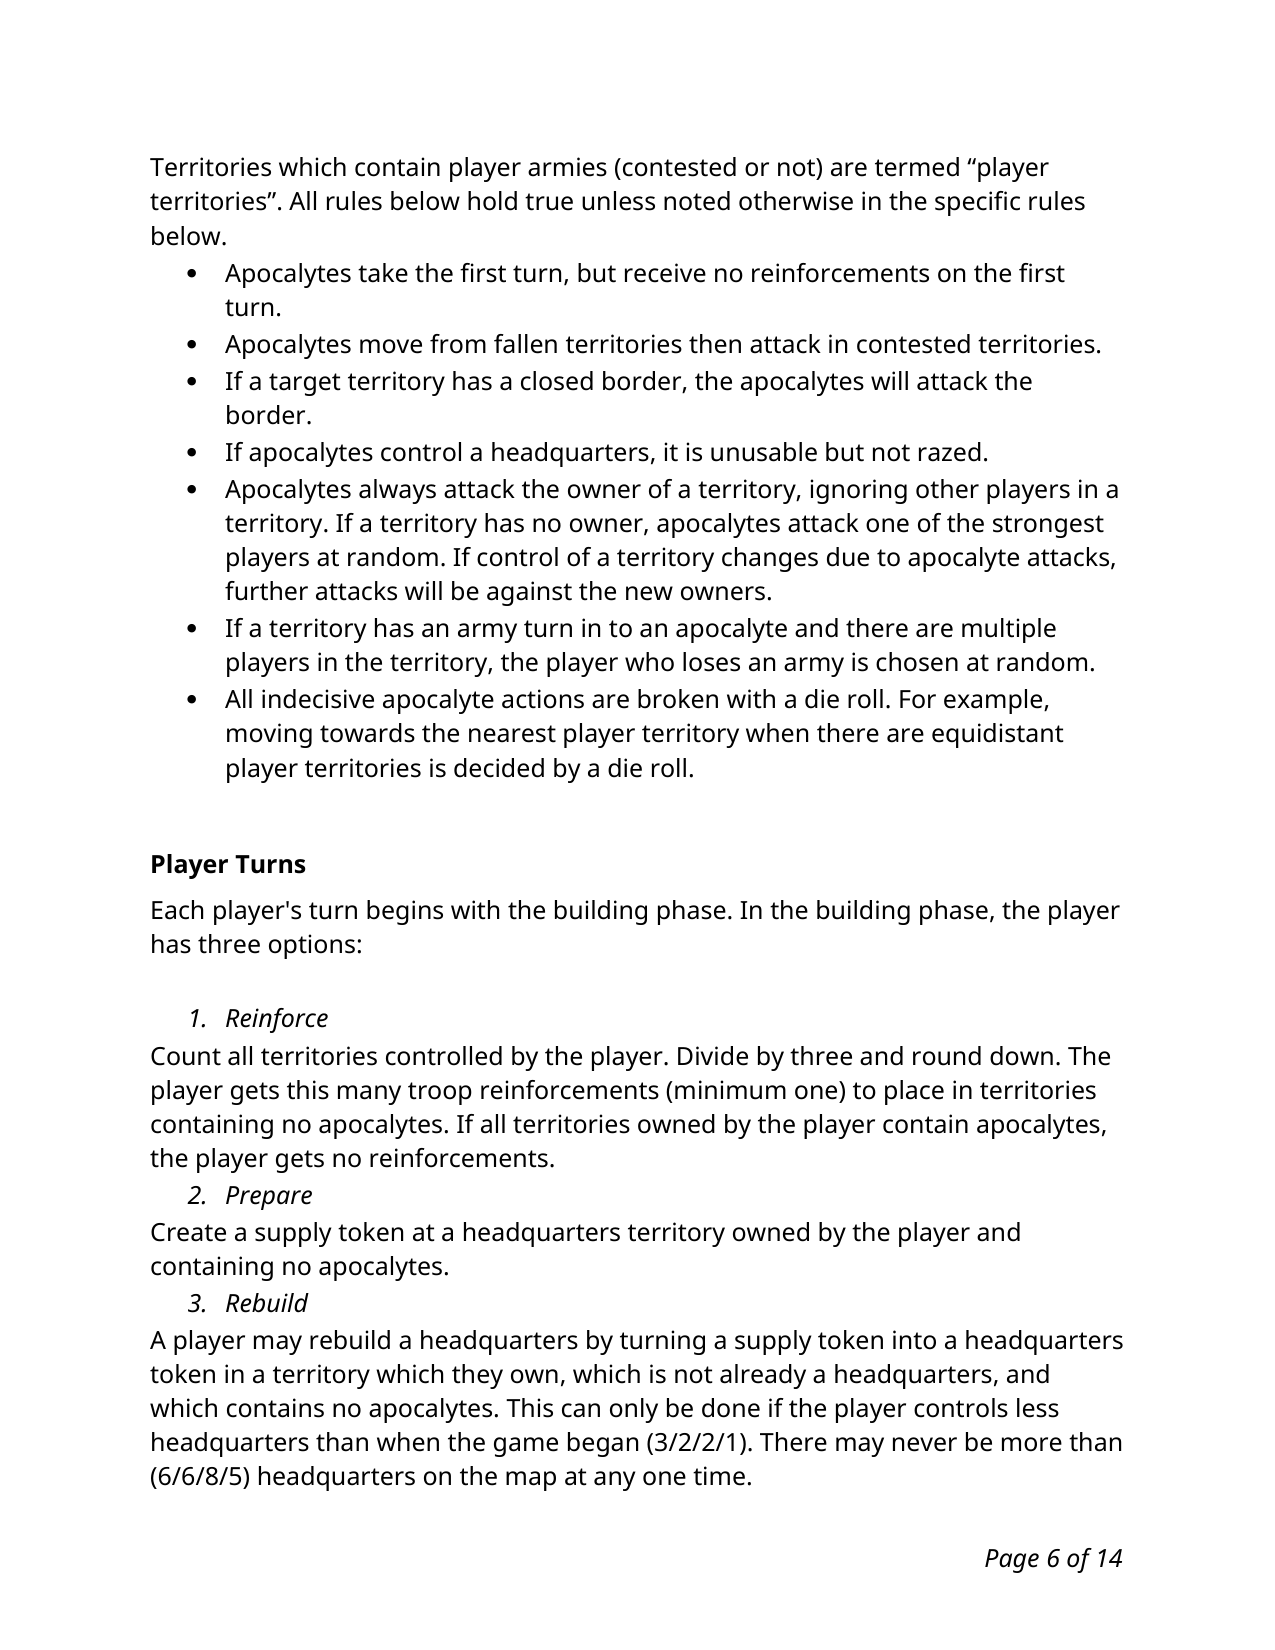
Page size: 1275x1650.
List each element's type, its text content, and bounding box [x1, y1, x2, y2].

text Each player's turn begins with the building phase. In the building phase, the player has three options: [150, 893, 1125, 961]
list If a territory has an army turn in to an apocalyte and there are multiple players in the territory, the player who loses an army is chosen at random. [187, 611, 1125, 679]
list Rebuild [187, 1286, 1125, 1320]
list All indecisive apocalyte actions are broken with a die roll. For example, moving towards the nearest player territory when there are equidistant player territories is decided by a die roll. [187, 682, 1125, 784]
list Apocalytes move from fallen territories then attack in contested territories. [187, 326, 1125, 360]
list Prepare [187, 1177, 1125, 1212]
list If a target territory has a closed border, the apocalytes will attack the border. [187, 363, 1125, 432]
subtitle Player Turns [150, 846, 1125, 880]
text Create a supply token at a headquarters territory owned by the player and containing no apocalytes. [150, 1214, 1125, 1283]
text Territories which contain player armies (contested or not) are termed “player territories”. All rules below hold true unless noted otherwise in the specific rules below. [150, 150, 1125, 252]
list Apocalytes always attack the owner of a territory, ignoring other players in a territory. If a territory has no owner, apocalytes attack one of the strongest players at random. If control of a territory changes due to apocalyte attacks, further attacks will be against the new owners. [187, 472, 1125, 608]
text Count all territories controlled by the player. Divide by three and round down. The player gets this many troop reinforcements (minimum one) to place in territories containing no apocalytes. If all territories owned by the player contain apocalytes, the player gets no reinforcements. [150, 1038, 1125, 1174]
list If apocalytes control a headquarters, it is unusable but not razed. [187, 434, 1125, 469]
text A player may rebuild a headquarters by turning a supply token into a headquarters token in a territory which they own, which is not already a headquarters, and which contains no apocalytes. This can only be done if the player controls less headquarters than when the game began (3/2/2/1). There may never be more than (6/6/8/5) headquarters on the map at any one time. [150, 1323, 1125, 1493]
list Reinforce [187, 1001, 1125, 1035]
list Apocalytes take the first turn, but receive no reinforcements on the first turn. [187, 255, 1125, 323]
